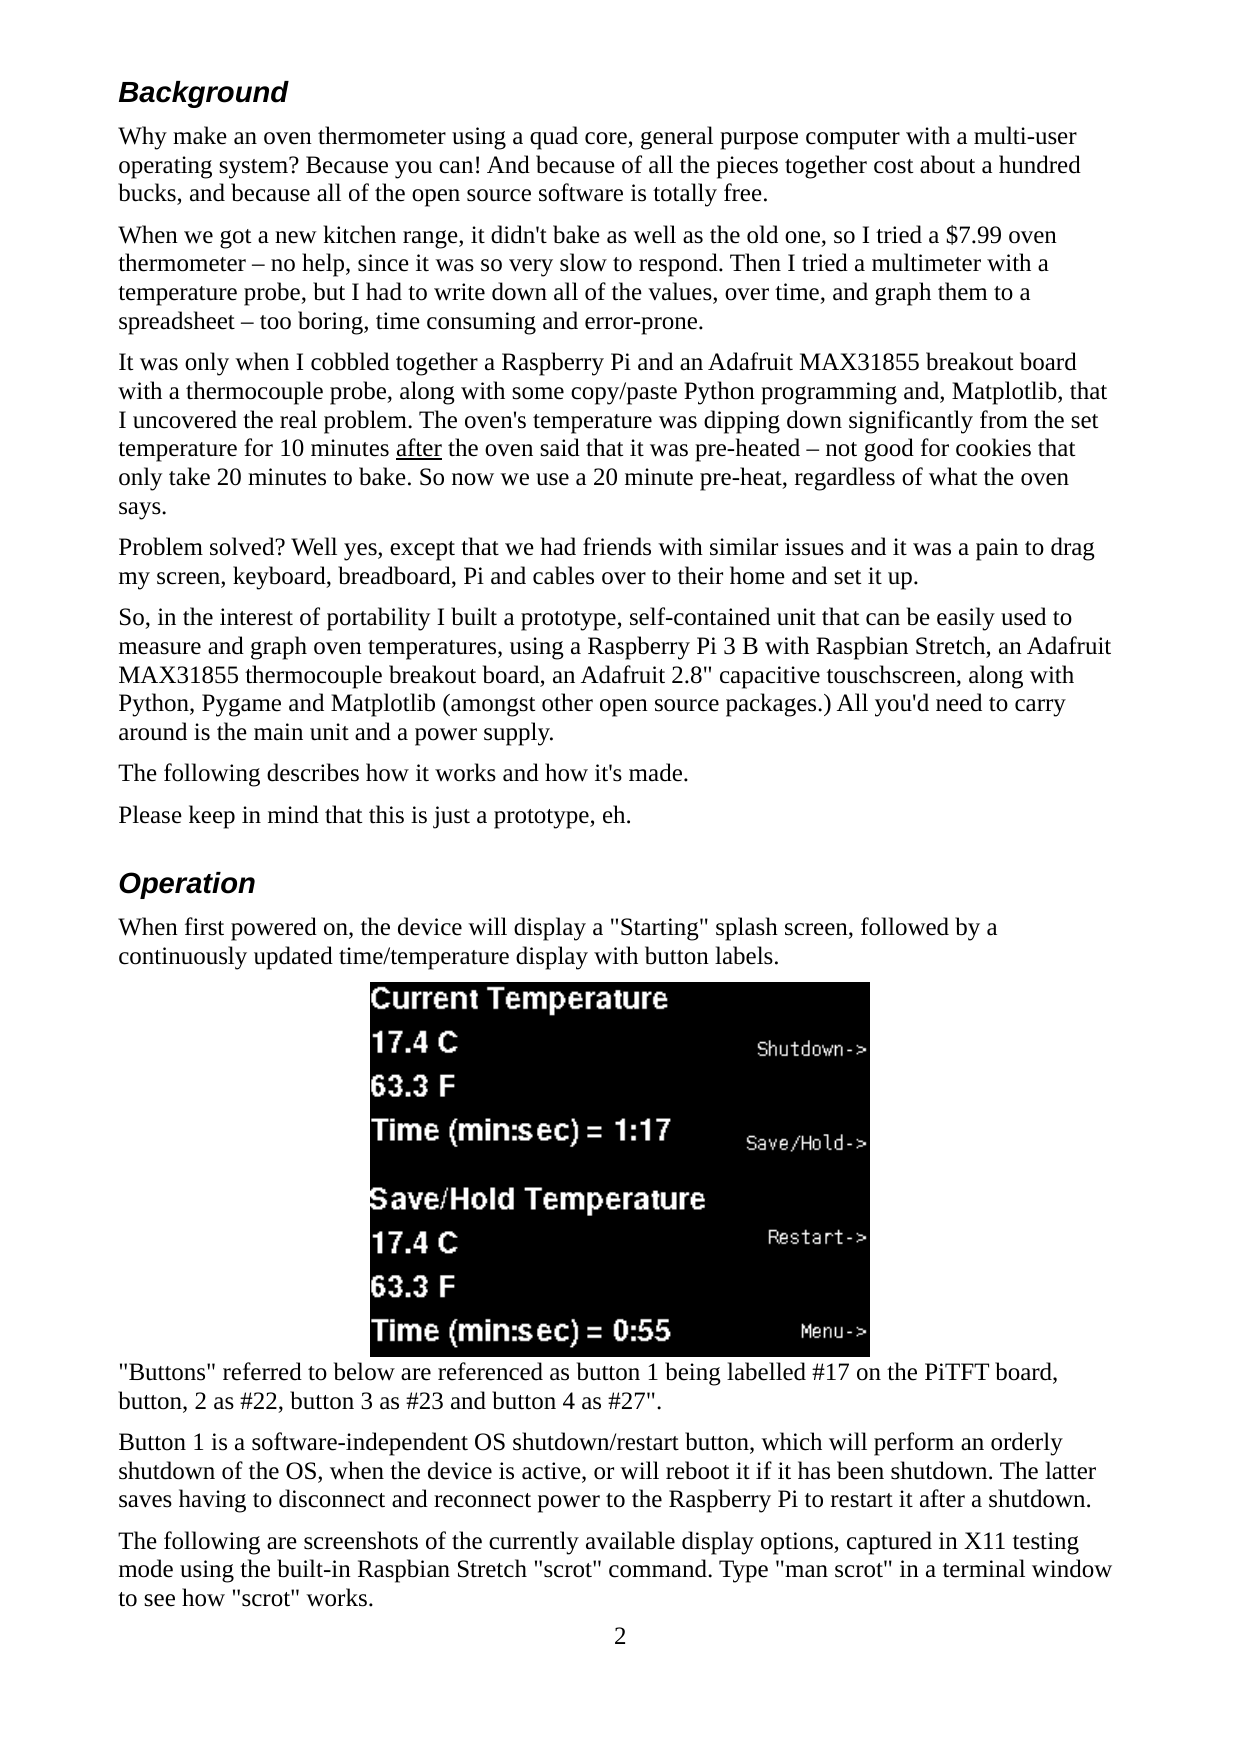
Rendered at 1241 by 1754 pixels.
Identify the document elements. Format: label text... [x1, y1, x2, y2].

subtitle Background [118, 75, 1122, 108]
text Please keep in mind that this is just a prototype, eh. [118, 800, 1122, 828]
text "Buttons" referred to below are referenced as button 1 being labelled #17 on the PiTFT board, button, 2 as #22, button 3 as #23 and button 4 as #27". [118, 982, 1122, 1414]
text The following are screenshots of the currently available display options, captured in X11 testing mode using the built-in Raspbian Stretch "scrot" command. Type "man scrot" in a terminal window to see how "scrot" works. [118, 1526, 1122, 1612]
text When we got a new kitchen range, it didn't bake as well as the old one, so I tried a $7.99 oven thermometer – no help, since it was so very slow to respond. Then I tried a multimeter with a temperature probe, but I had to write down all of the values, over time, and graph them to a spreadsheet – too boring, time consuming and error-prone. [118, 220, 1122, 335]
text Problem solved? Well yes, except that we had friends with similar issues and it was a pain to drag my screen, keyboard, breadboard, Pi and cables over to their home and set it up. [118, 532, 1122, 590]
text So, in the interest of portability I built a prototype, self-contained unit that can be easily used to measure and graph oven temperatures, using a Raspberry Pi 3 B with Raspbian Stretch, an Adafruit MAX31855 thermocouple breakout board, an Adafruit 2.8" capacitive touschscreen, along with Python, Pygame and Matplotlib (amongst other open source packages.) All you'd need to carry around is the main unit and a power supply. [118, 602, 1122, 746]
text When first powered on, the device will display a "Starting" splash screen, followed by a continuously updated time/temperature display with button labels. [118, 912, 1122, 969]
text The following describes how it works and how it's made. [118, 758, 1122, 787]
text Why make an oven thermometer using a quad core, general purpose computer with a multi-user operating system? Because you can! And because of all the pieces together cost about a hundred bucks, and because all of the open source software is totally free. [118, 121, 1122, 207]
text Button 1 is a software-independent OS shutdown/restart button, which will perform an orderly shutdown of the OS, when the device is active, or will reboot it if it has been shutdown. The latter saves having to disconnect and reconnect power to the Raspberry Pi to restart it after a shutdown. [118, 1427, 1122, 1513]
text It was only when I cobbled together a Raspberry Pi and an Adafruit MAX31855 breakout board with a thermocouple probe, along with some copy/paste Python programming and, Matplotlib, that I uncovered the real problem. The oven's temperature was dipping down significantly from the set temperature for 10 minutes after the oven said that it was pre-heated – not good for cookies that only take 20 minutes to bake. So now we use a 20 minute pre-heat, regardless of what the oven says. [118, 347, 1122, 520]
subtitle Operation [118, 866, 1122, 899]
